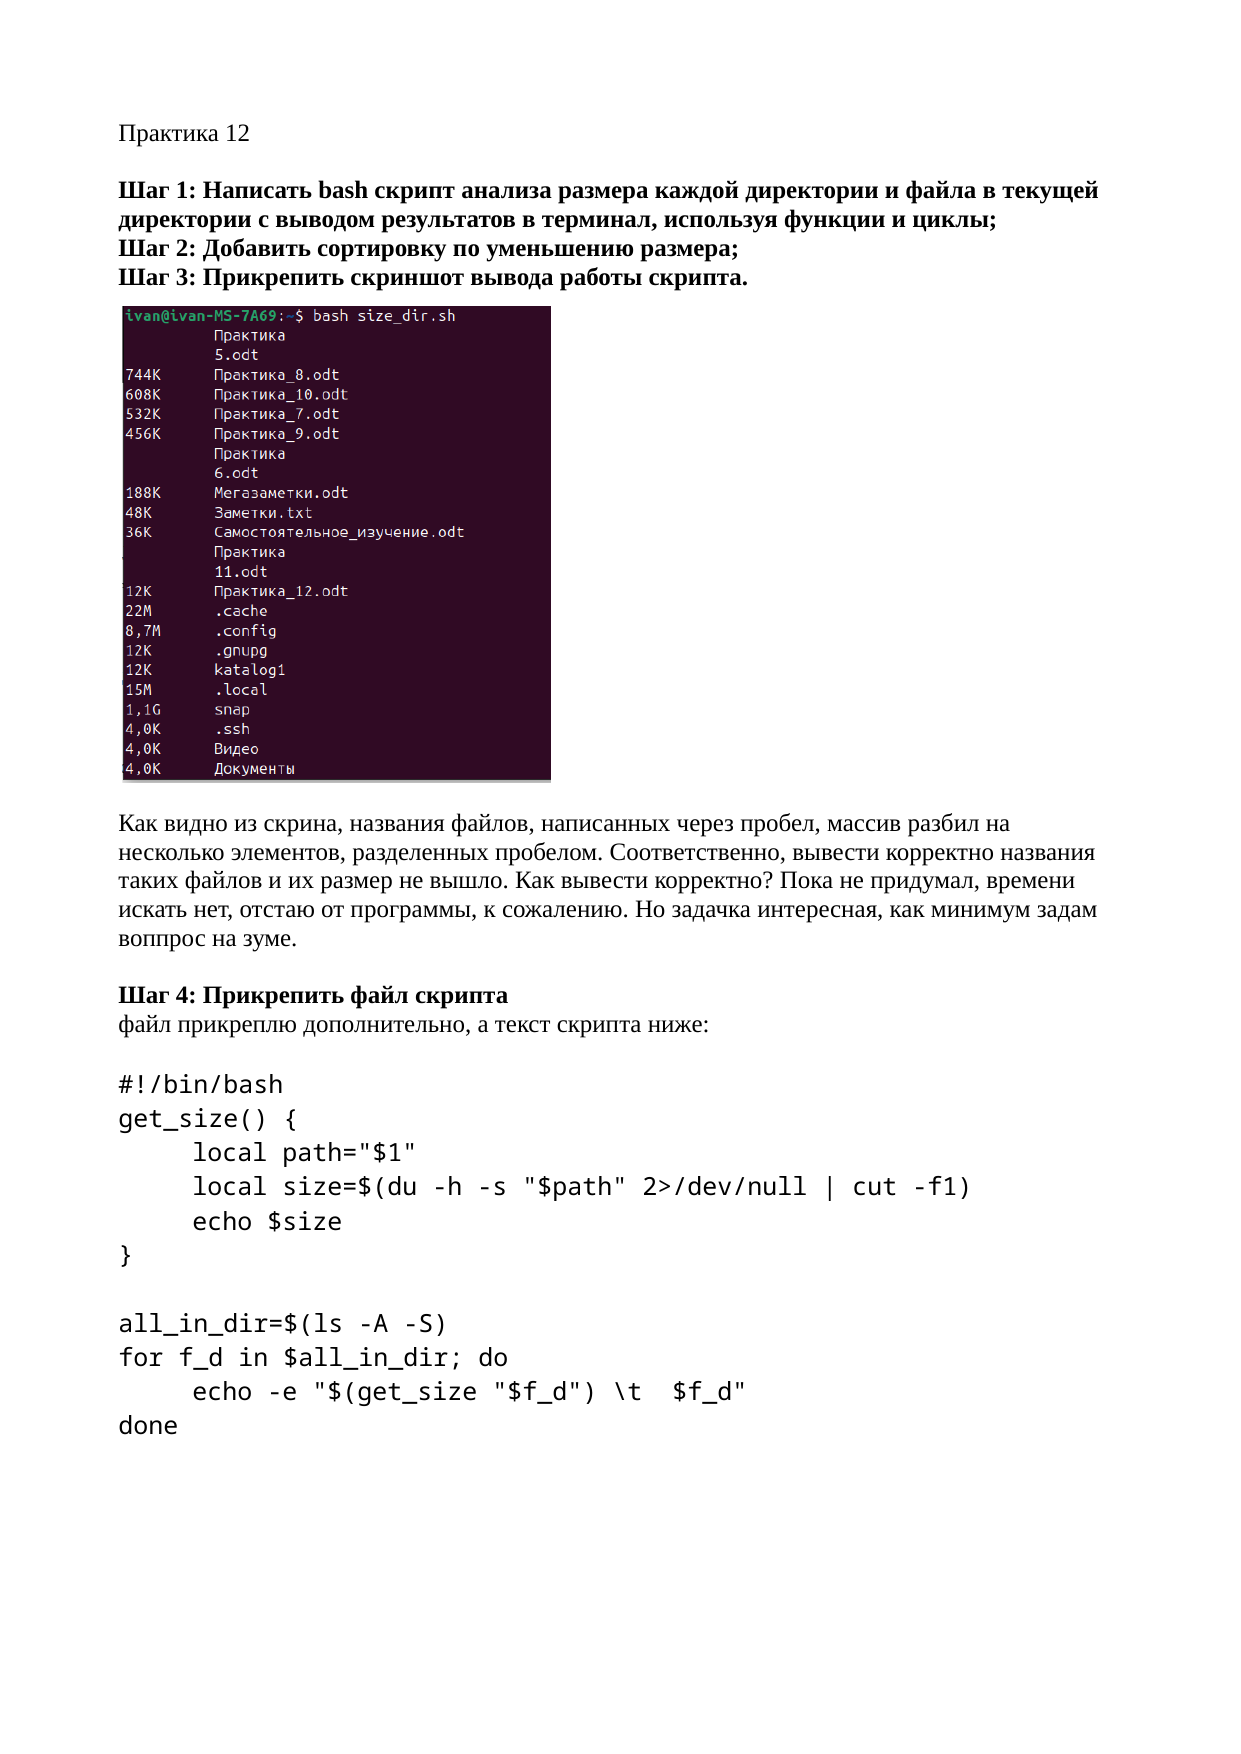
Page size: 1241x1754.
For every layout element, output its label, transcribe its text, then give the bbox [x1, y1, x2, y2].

text Как видно из скрина, названия файлов, написанных через пробел, массив разбил на несколько элементов, разделенных пробелом. Соответственно, вывести корректно названия таких файлов и их размер не вышло. Как вывести корректно? Пока не придумал, времени искать нет, отстаю от программы, к сожалению. Но задачка интересная, как минимум задам воппрос на зуме. [118, 808, 1122, 952]
text all_in_dir=$(ls -A -S) [118, 1305, 1122, 1339]
text Шаг 4: Прикрепить файл скрипта [118, 981, 1122, 1009]
text Шаг 2: Добавить сортировку по уменьшению размера; [118, 233, 1122, 262]
text local path="$1" [118, 1135, 1122, 1169]
text #!/bin/bash [118, 1067, 1122, 1101]
text for f_d in $all_in_dir; do [118, 1339, 1122, 1373]
text } [118, 1237, 1122, 1271]
text файл прикреплю дополнительно, а текст скрипта ниже: [118, 1009, 1122, 1038]
text директории с выводом результатов в терминал, используя функции и циклы; [118, 204, 1122, 233]
text local size=$(du -h -s "$path" 2>/dev/null | cut -f1) [118, 1169, 1122, 1203]
text Практика 12 [118, 118, 1122, 147]
text done [118, 1407, 1122, 1442]
text echo -e "$(get_size "$f_d") \t $f_d" [118, 1373, 1122, 1407]
text echo $size [118, 1203, 1122, 1237]
picture [122, 306, 551, 783]
text get_size() { [118, 1101, 1122, 1135]
text Шаг 1: Написать bash скрипт анализа размера каждой директории и файла в текущей [118, 176, 1122, 204]
text Шаг 3: Прикрепить скриншот вывода работы скрипта. [118, 262, 1122, 291]
